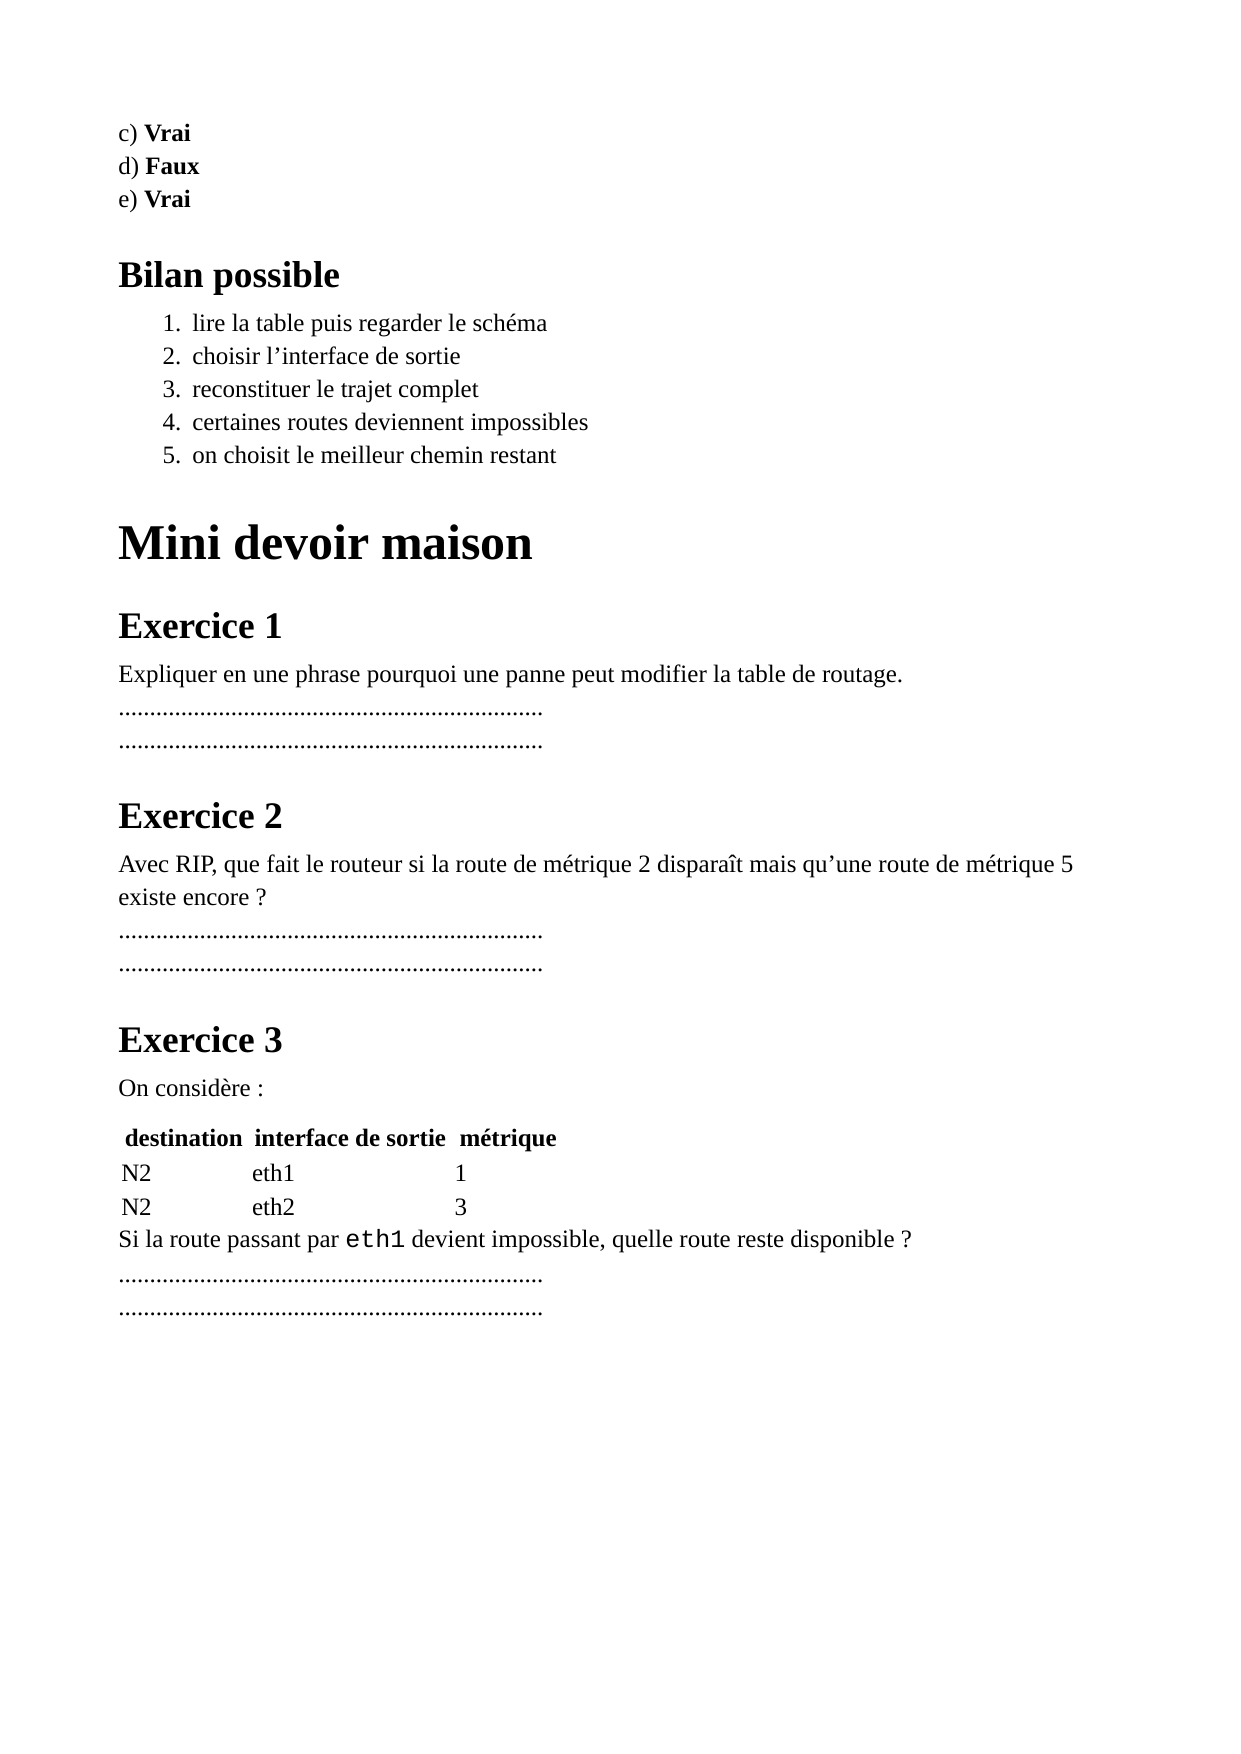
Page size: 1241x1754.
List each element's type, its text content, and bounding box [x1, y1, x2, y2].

text On considère : [118, 1073, 1122, 1101]
list on choisit le meilleur chemin restant [162, 440, 1122, 469]
table_header destination [118, 1120, 249, 1155]
table_cell N2 [118, 1189, 249, 1224]
list reconstituer le trajet complet [162, 374, 1122, 403]
table_cell N2 [118, 1155, 249, 1189]
text Avec RIP, que fait le routeur si la route de métrique 2 disparaît mais qu’une route de métrique 5 existe encore ? .................................................................... .................................................................... [118, 849, 1122, 977]
table_cell eth2 [249, 1189, 451, 1224]
table_cell 1 [451, 1155, 564, 1189]
text c) Vrai d) Faux e) Vrai [118, 118, 1122, 213]
text Expliquer en une phrase pourquoi une panne peut modifier la table de routage. .................................................................... .................................................................... [118, 659, 1122, 754]
list lire la table puis regarder le schéma [162, 308, 1122, 337]
table_cell eth1 [249, 1155, 451, 1189]
table_header interface de sortie [249, 1120, 451, 1155]
table_cell 3 [451, 1189, 564, 1224]
subtitle Exercice 1 [118, 604, 1122, 647]
subtitle Exercice 3 [118, 1017, 1122, 1060]
subtitle Exercice 2 [118, 794, 1122, 837]
list certaines routes deviennent impossibles [162, 407, 1122, 436]
text Si la route passant par eth1 devient impossible, quelle route reste disponible ? .................................................................... .................................................................... [118, 1224, 1122, 1321]
table_header métrique [451, 1120, 564, 1155]
subtitle Mini devoir maison [118, 513, 1122, 570]
list choisir l’interface de sortie [162, 341, 1122, 370]
subtitle Bilan possible [118, 253, 1122, 296]
